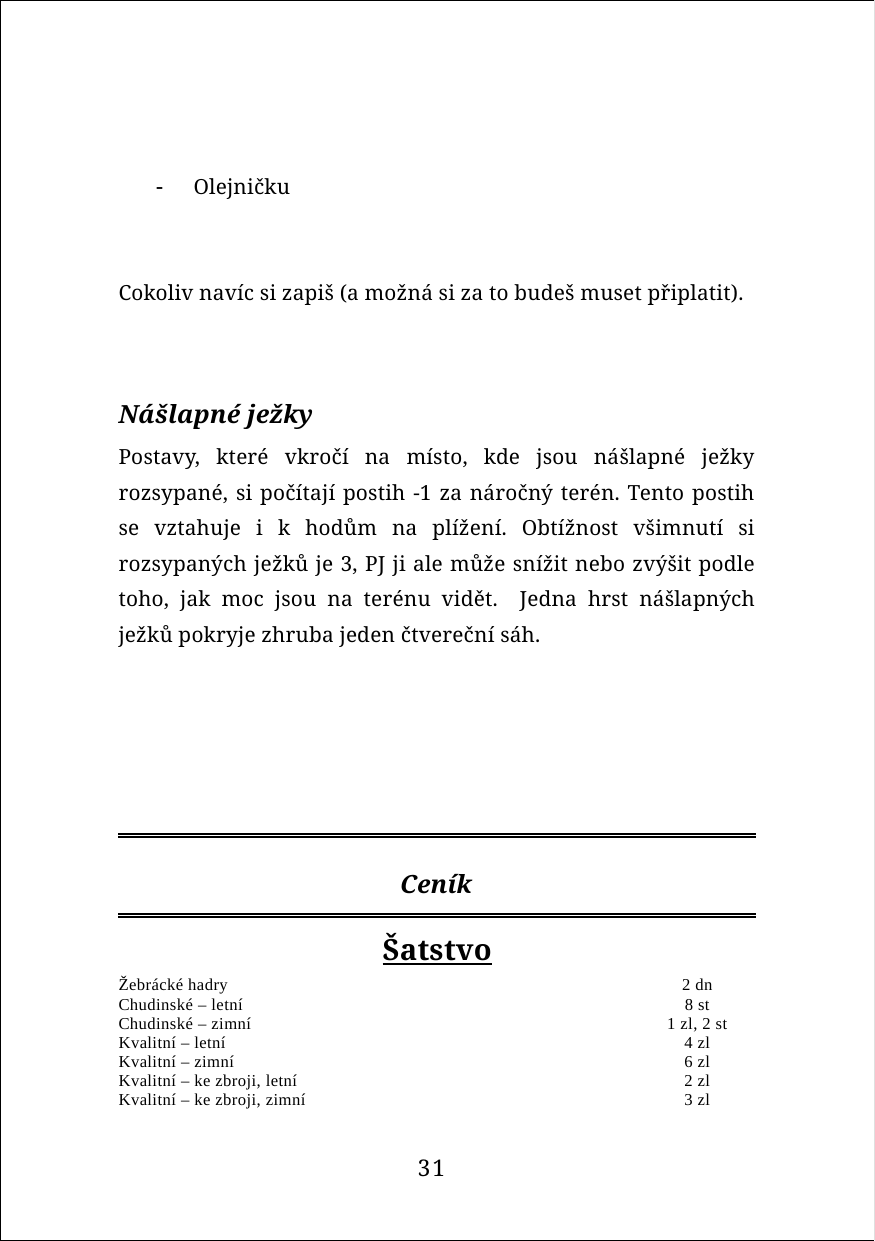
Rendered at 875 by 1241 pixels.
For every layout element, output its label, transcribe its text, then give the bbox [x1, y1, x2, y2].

table_cell Chudinské – zimní [118, 1014, 638, 1033]
table_cell Kvalitní – zimní [118, 1052, 638, 1071]
table_cell Kvalitní – ke zbroji, letní [118, 1071, 638, 1090]
table_cell Žebrácké hadry [118, 975, 638, 994]
table_cell Chudinské – letní [118, 994, 638, 1013]
subtitle Nášlapné ježky [118, 396, 756, 431]
table_cell 1 zl, 2 st [638, 1014, 756, 1033]
table_cell Kvalitní – ke zbroji, zimní [118, 1090, 638, 1109]
table_cell Šatstvo [118, 918, 756, 975]
list Olejničku [156, 172, 756, 200]
table_header Ceník [118, 838, 756, 913]
table_cell Kvalitní – letní [118, 1033, 638, 1052]
table_cell 2 zl [638, 1071, 756, 1090]
table_cell 6 zl [638, 1052, 756, 1071]
table_cell 3 zl [638, 1090, 756, 1109]
text Cokoliv navíc si zapiš (a možná si za to budeš muset připlatit). [118, 278, 756, 307]
text Postavy, které vkročí na místo, kde jsou nášlapné ježky rozsypané, si počítají postih -1 za náročný terén. Tento postih se vztahuje i k hodům na plížení. Obtížnost všimnutí si rozsypaných ježků je 3, PJ ji ale může snížit nebo zvýšit podle toho, jak moc jsou na terénu vidět. Jedna hrst nášlapných ježků pokryje zhruba jeden čtvereční sáh. [118, 442, 756, 648]
table_cell 2 dn [638, 975, 756, 994]
table_cell 8 st [638, 994, 756, 1013]
table_cell 4 zl [638, 1033, 756, 1052]
